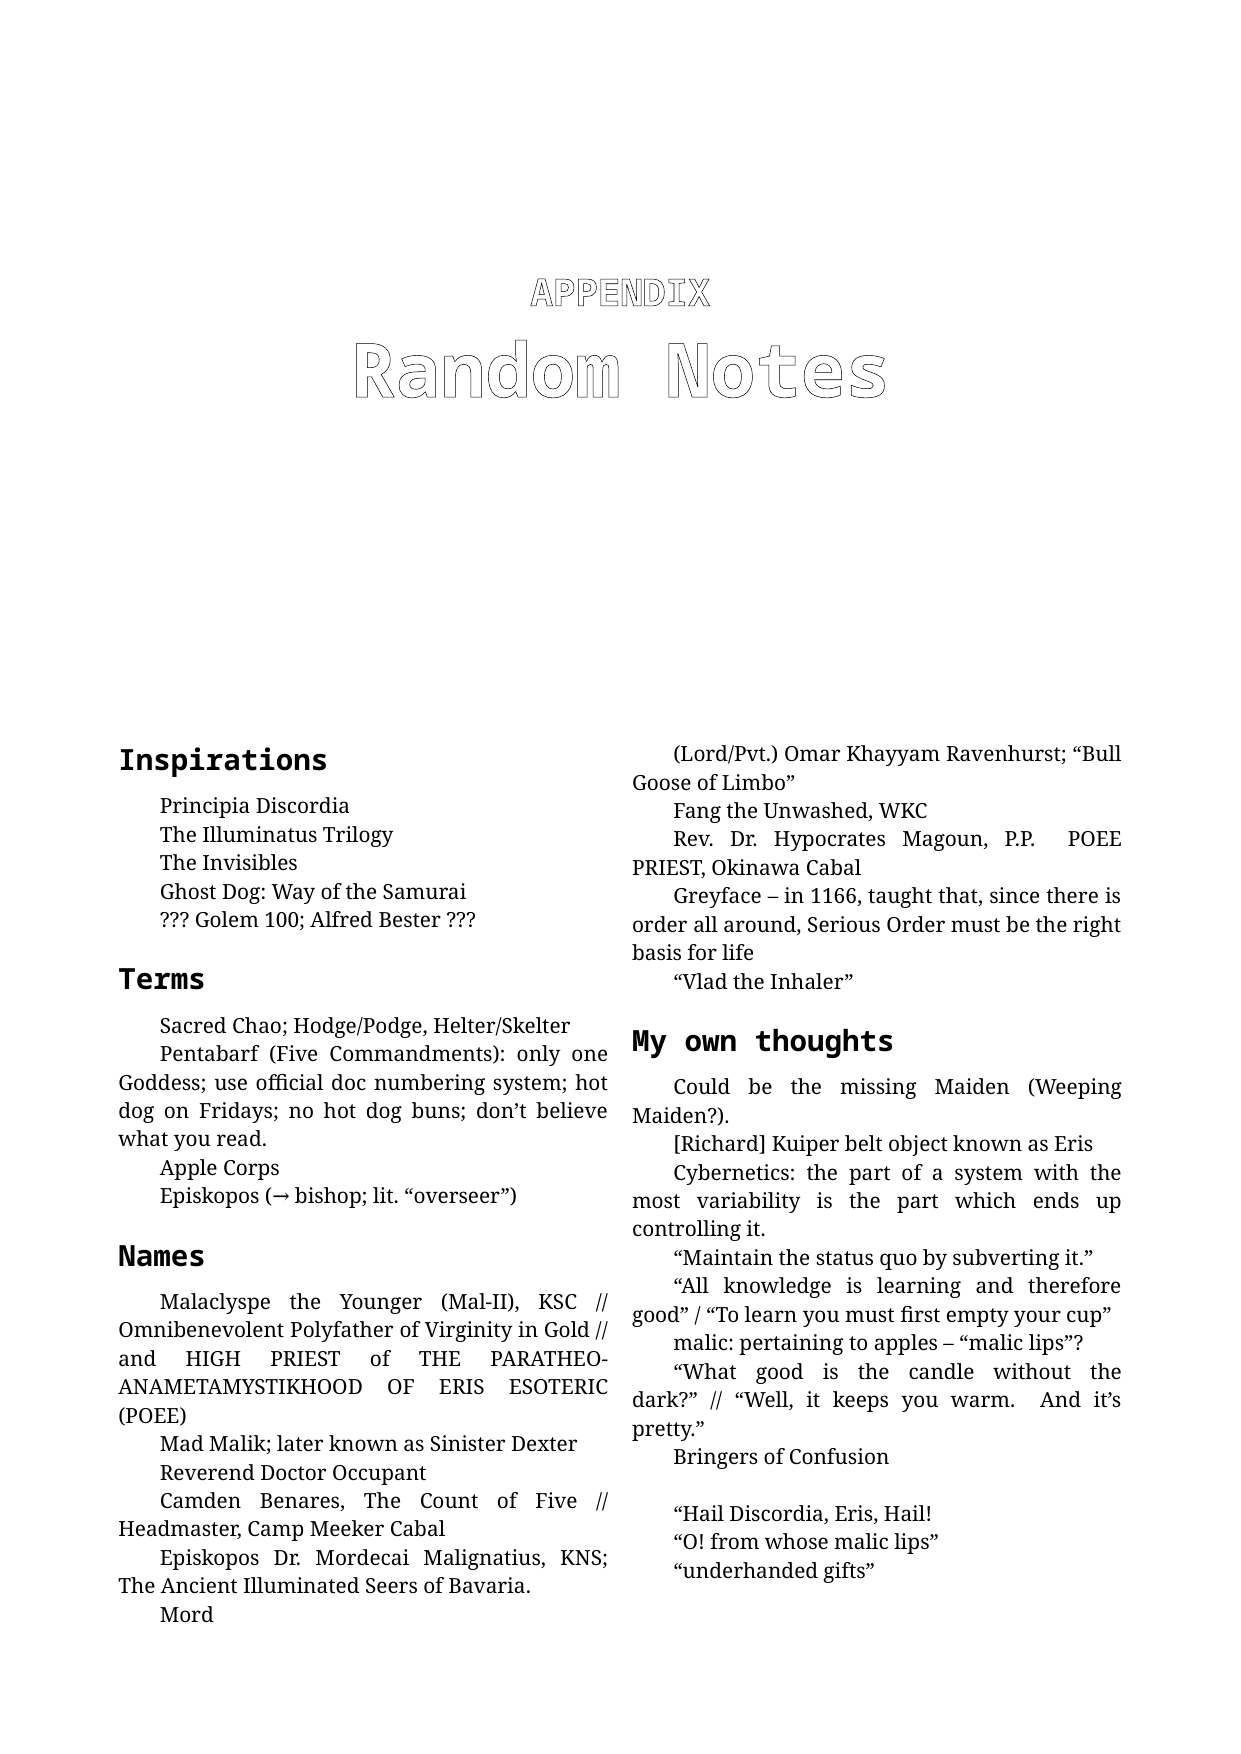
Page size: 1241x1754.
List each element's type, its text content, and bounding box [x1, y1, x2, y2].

text “What good is the candle without the dark?” // “Well, it keeps you warm. And it’s pretty.” [632, 1357, 1122, 1442]
text “O! from whose malic lips” [632, 1527, 1122, 1556]
subtitle Inspirations [118, 739, 608, 779]
text (Lord/Pvt.) Omar Khayyam Ravenhurst; “Bull Goose of Limbo” [632, 739, 1122, 796]
text malic: pertaining to apples – “malic lips”? [632, 1328, 1122, 1357]
text The Invisibles [118, 848, 608, 877]
text “Hail Discordia, Eris, Hail! [632, 1499, 1122, 1527]
text ??? Golem 100; Alfred Bester ??? [118, 905, 608, 934]
text Malaclyspe the Younger (Mal-II), KSC // Omnibenevolent Polyfather of Virginity in Gold // and HIGH PRIEST of THE PARATHEO-ANAMETAMYSTIKHOOD OF ERIS ESOTERIC (POEE) [118, 1287, 608, 1429]
text Could be the missing Maiden (Weeping Maiden?). [632, 1072, 1122, 1129]
text Sacred Chao; Hodge/Podge, Helter/Skelter [118, 1011, 608, 1039]
text Mord [118, 1600, 608, 1628]
subtitle Names [118, 1235, 608, 1274]
text Mad Malik; later known as Sinister Dexter [118, 1429, 608, 1458]
text “All knowledge is learning and therefore good” / “To learn you must first empty your cup” [632, 1271, 1122, 1328]
text Ghost Dog: Way of the Samurai [118, 877, 608, 905]
text The Illuminatus Trilogy [118, 820, 608, 848]
text Episkopos Dr. Mordecai Malignatius, KNS; The Ancient Illuminated Seers of Bavaria. [118, 1543, 608, 1600]
title Appendix [118, 266, 1122, 317]
text Pentabarf (Five Commandments): only one Goddess; use official doc numbering system; hot dog on Fridays; no hot dog buns; don’t believe what you read. [118, 1039, 608, 1153]
text Episkopos (→ bishop; lit. “overseer”) [118, 1181, 608, 1210]
text “Vlad the Inhaler” [632, 967, 1122, 995]
subtitle My own thoughts [632, 1020, 1122, 1060]
text Apple Corps [118, 1153, 608, 1181]
text Rev. Dr. Hypocrates Magoun, P.P. POEE PRIEST, Okinawa Cabal [632, 824, 1122, 881]
text [Richard] Kuiper belt object known as Eris [632, 1129, 1122, 1158]
subtitle Terms [118, 959, 608, 998]
text “underhanded gifts” [632, 1556, 1122, 1584]
text Cybernetics: the part of a system with the most variability is the part which ends up controlling it. [632, 1158, 1122, 1243]
text Bringers of Confusion [632, 1442, 1122, 1471]
text Reverend Doctor Occupant [118, 1458, 608, 1486]
text Camden Benares, The Count of Five // Headmaster, Camp Meeker Cabal [118, 1486, 608, 1543]
text “Maintain the status quo by subverting it.” [632, 1243, 1122, 1271]
title Random Notes [118, 317, 1122, 419]
text Principia Discordia [118, 791, 608, 820]
text Fang the Unwashed, WKC [632, 796, 1122, 824]
text Greyface – in 1166, taught that, since there is order all around, Serious Order must be the right basis for life [632, 881, 1122, 967]
